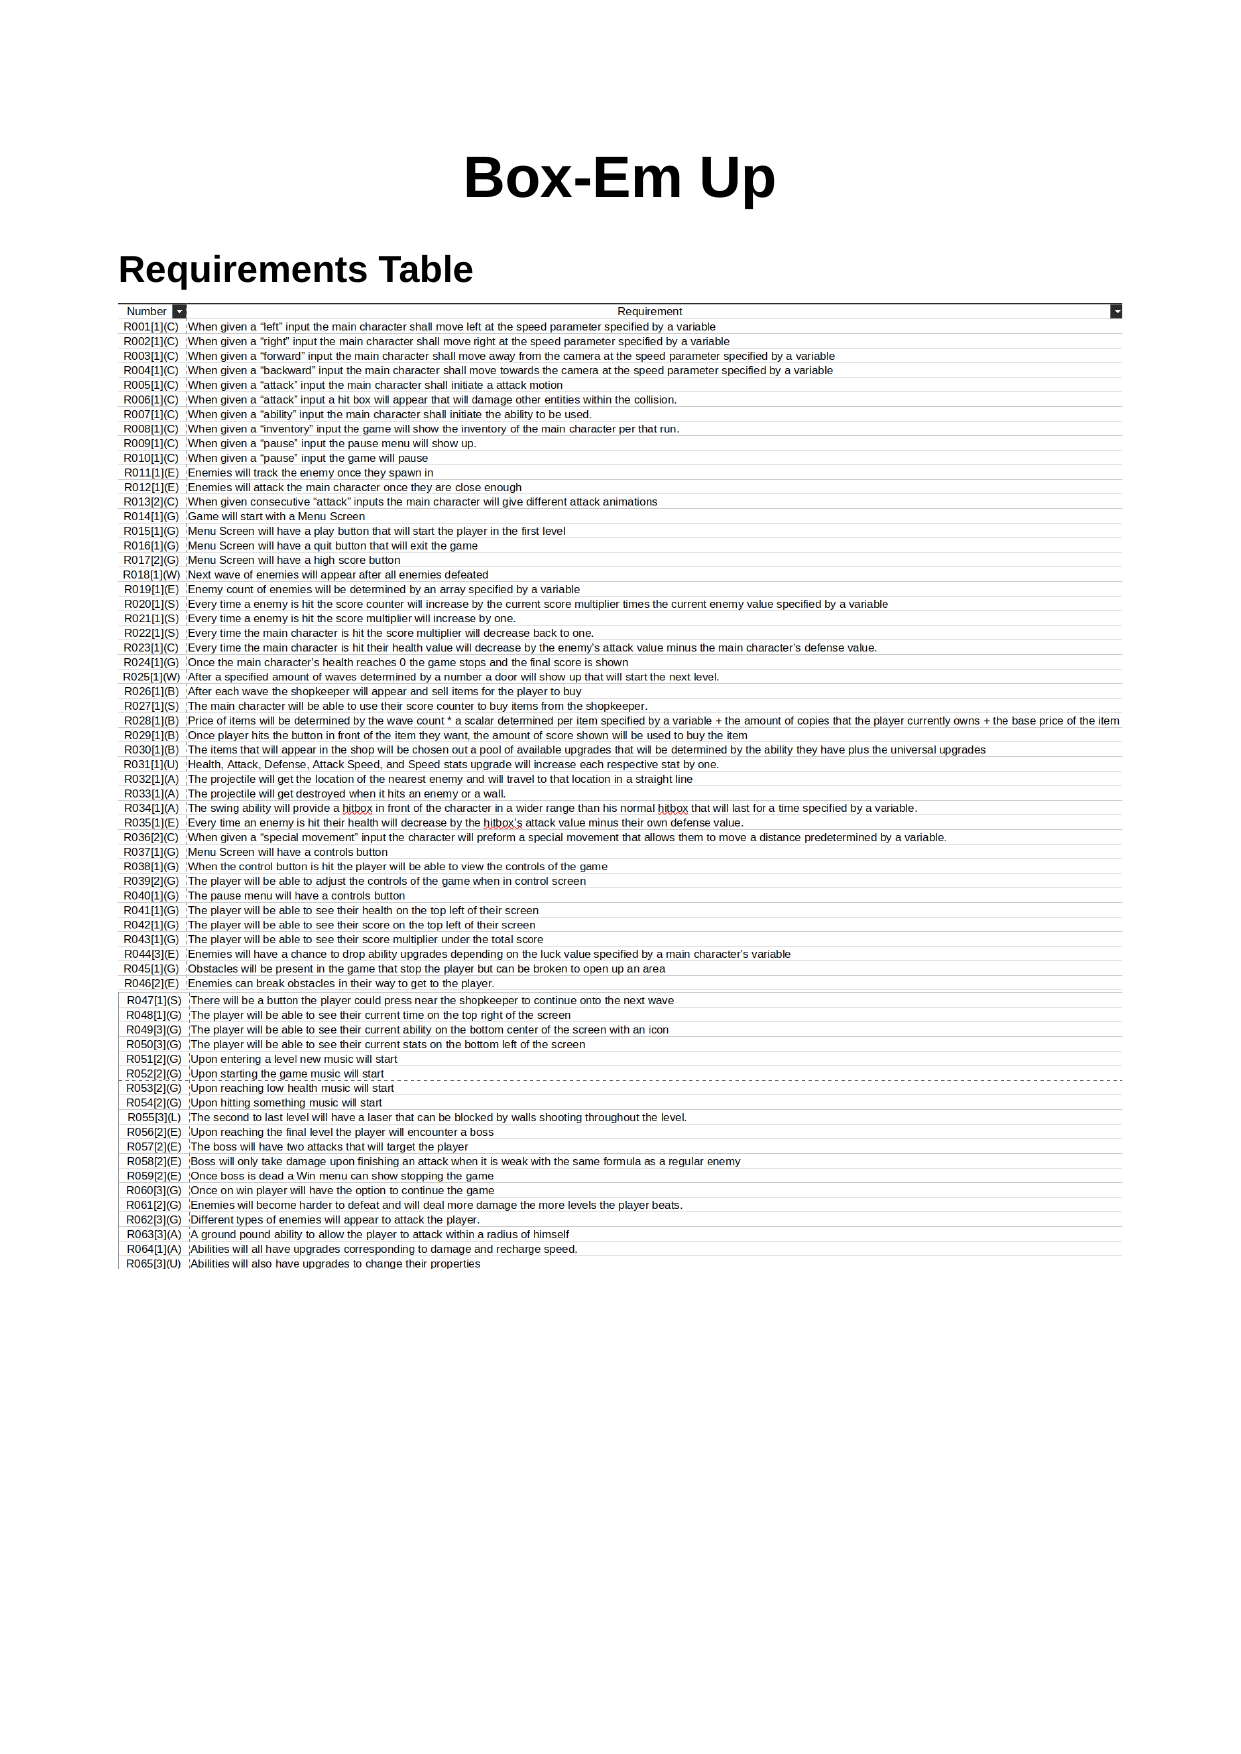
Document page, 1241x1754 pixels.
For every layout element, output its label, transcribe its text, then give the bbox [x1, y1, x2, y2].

title Box-Em Up [118, 143, 1122, 210]
picture [118, 992, 1123, 1269]
picture [118, 303, 1123, 990]
subtitle Requirements Table [118, 248, 1122, 291]
